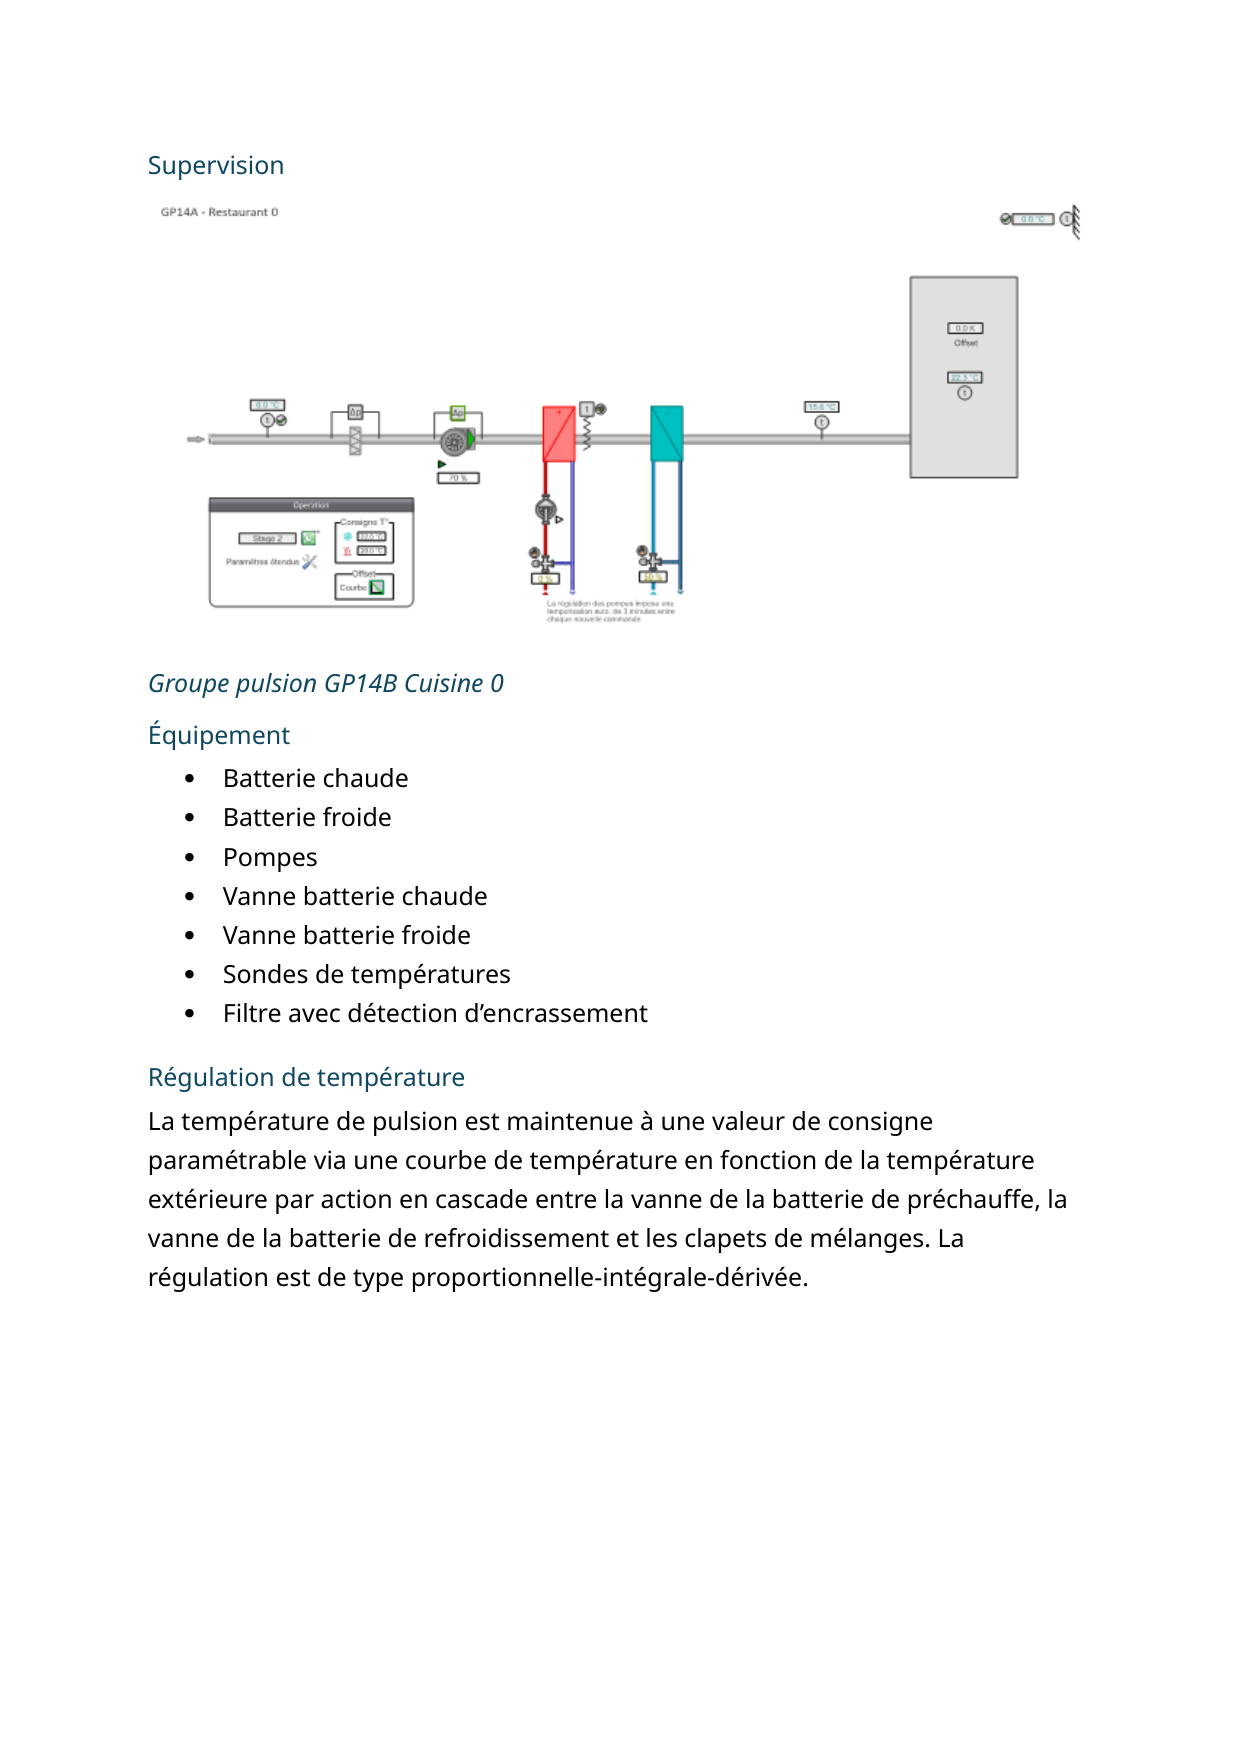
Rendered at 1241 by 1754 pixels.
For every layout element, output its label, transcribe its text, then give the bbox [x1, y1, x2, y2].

subtitle Équipement [148, 718, 1093, 752]
list Batterie chaude [185, 761, 1093, 795]
list Filtre avec détection d’encrassement [185, 996, 1093, 1030]
subtitle Supervision [148, 148, 1093, 182]
subtitle Régulation de température [148, 1060, 1093, 1094]
list Vanne batterie chaude [185, 878, 1093, 912]
text La température de pulsion est maintenue à une valeur de consigne paramétrable via une courbe de température en fonction de la température extérieure par action en cascade entre la vanne de la batterie de préchauffe, la vanne de la batterie de refroidissement et les clapets de mélanges. La régulation est de type proportionnelle-intégrale-dérivée. [148, 1103, 1093, 1294]
list Batterie froide [185, 800, 1093, 834]
list Sondes de températures [185, 957, 1093, 991]
list Vanne batterie froide [185, 918, 1093, 952]
subtitle Groupe pulsion GP14B Cuisine 0 [148, 666, 1093, 700]
list Pompes [185, 839, 1093, 873]
